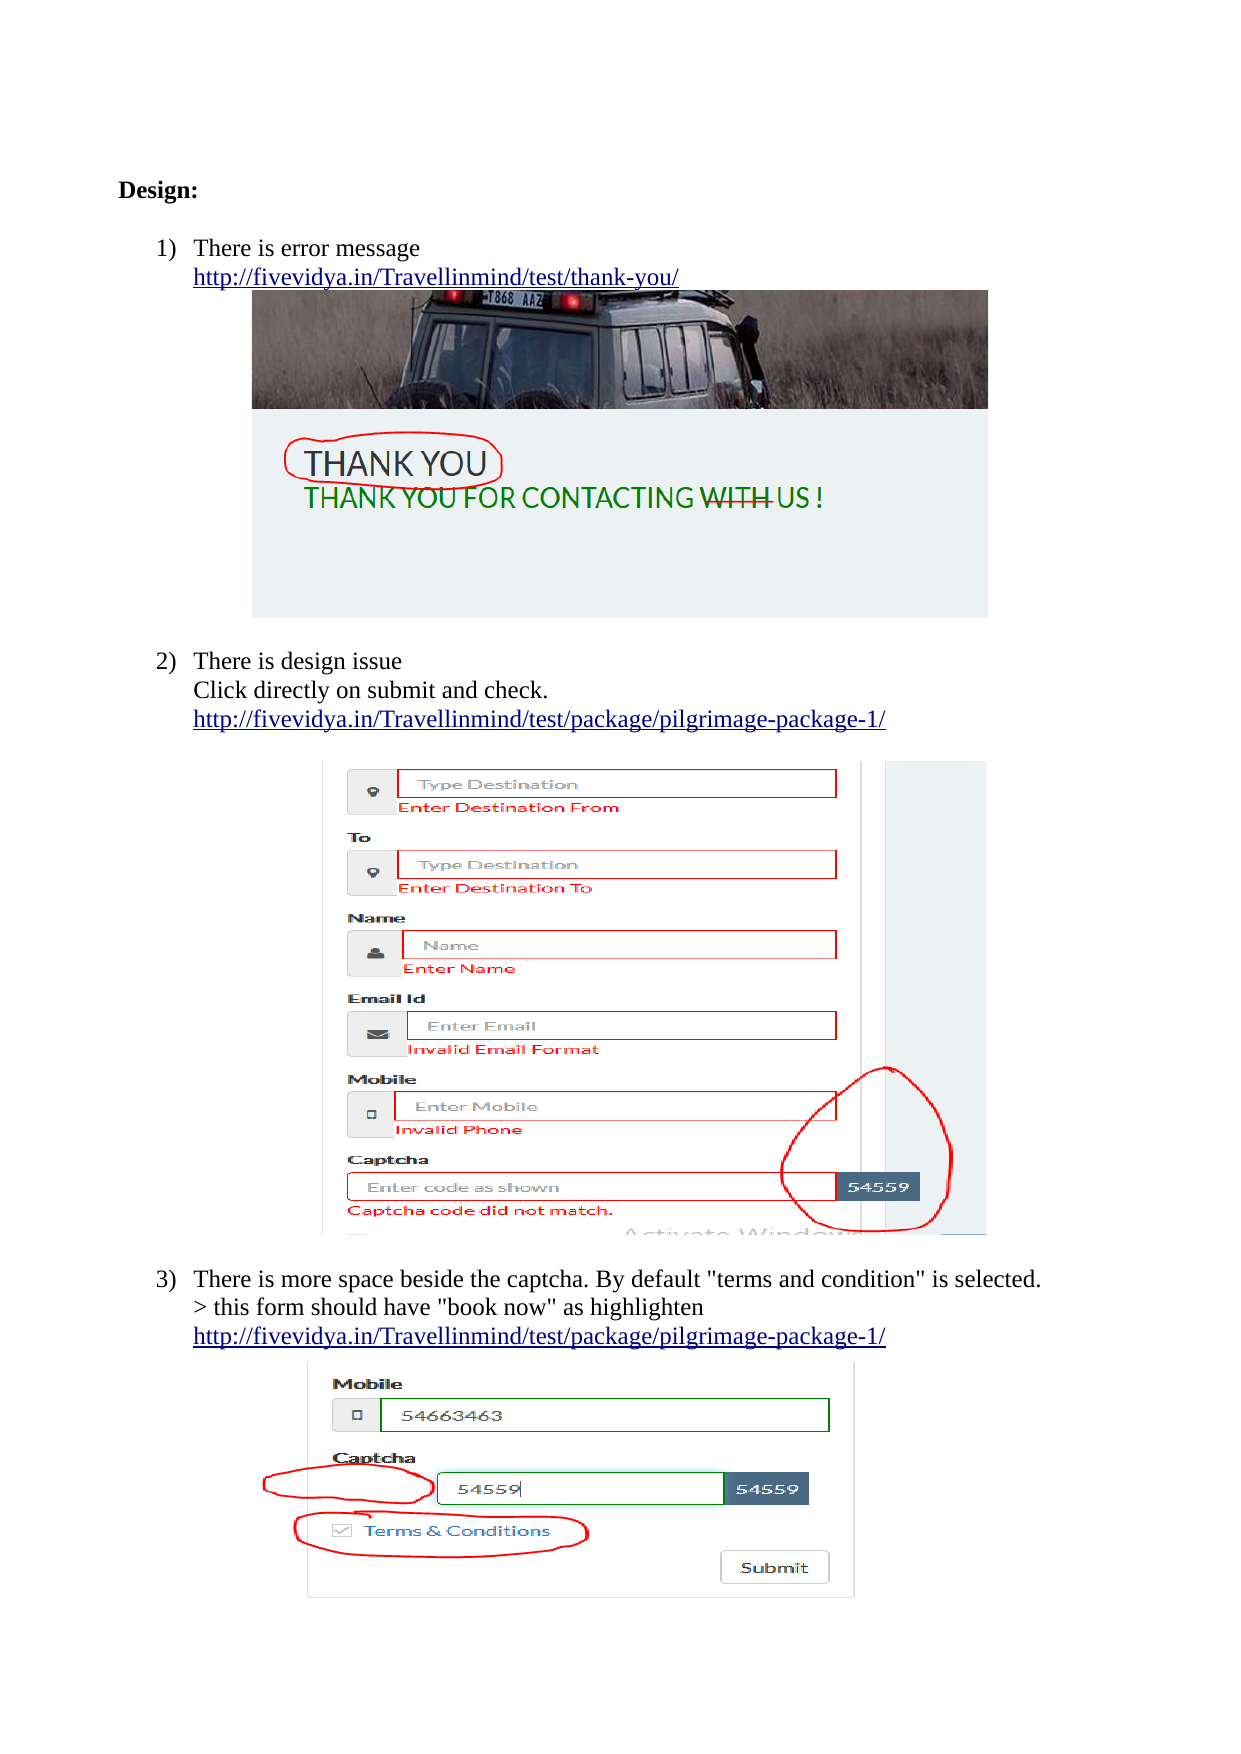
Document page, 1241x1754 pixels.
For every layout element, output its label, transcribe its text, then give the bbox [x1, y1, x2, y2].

list http://fivevidya.in/Travellinmind/test/thank-you/ [156, 262, 1122, 291]
list There is design issue [156, 646, 1122, 675]
picture [262, 1362, 866, 1622]
picture [253, 761, 987, 1235]
picture [251, 290, 989, 618]
list There is more space beside the captcha. By default "terms and condition" is selected. [156, 1264, 1122, 1292]
text Design: [118, 176, 1122, 204]
list > this form should have "book now" as highlighten [156, 1292, 1122, 1321]
list http://fivevidya.in/Travellinmind/test/package/pilgrimage-package-1/ [156, 704, 1122, 732]
list There is error message [156, 233, 1122, 262]
list http://fivevidya.in/Travellinmind/test/package/pilgrimage-package-1/ [156, 1321, 1122, 1350]
list Click directly on submit and check. [156, 675, 1122, 704]
